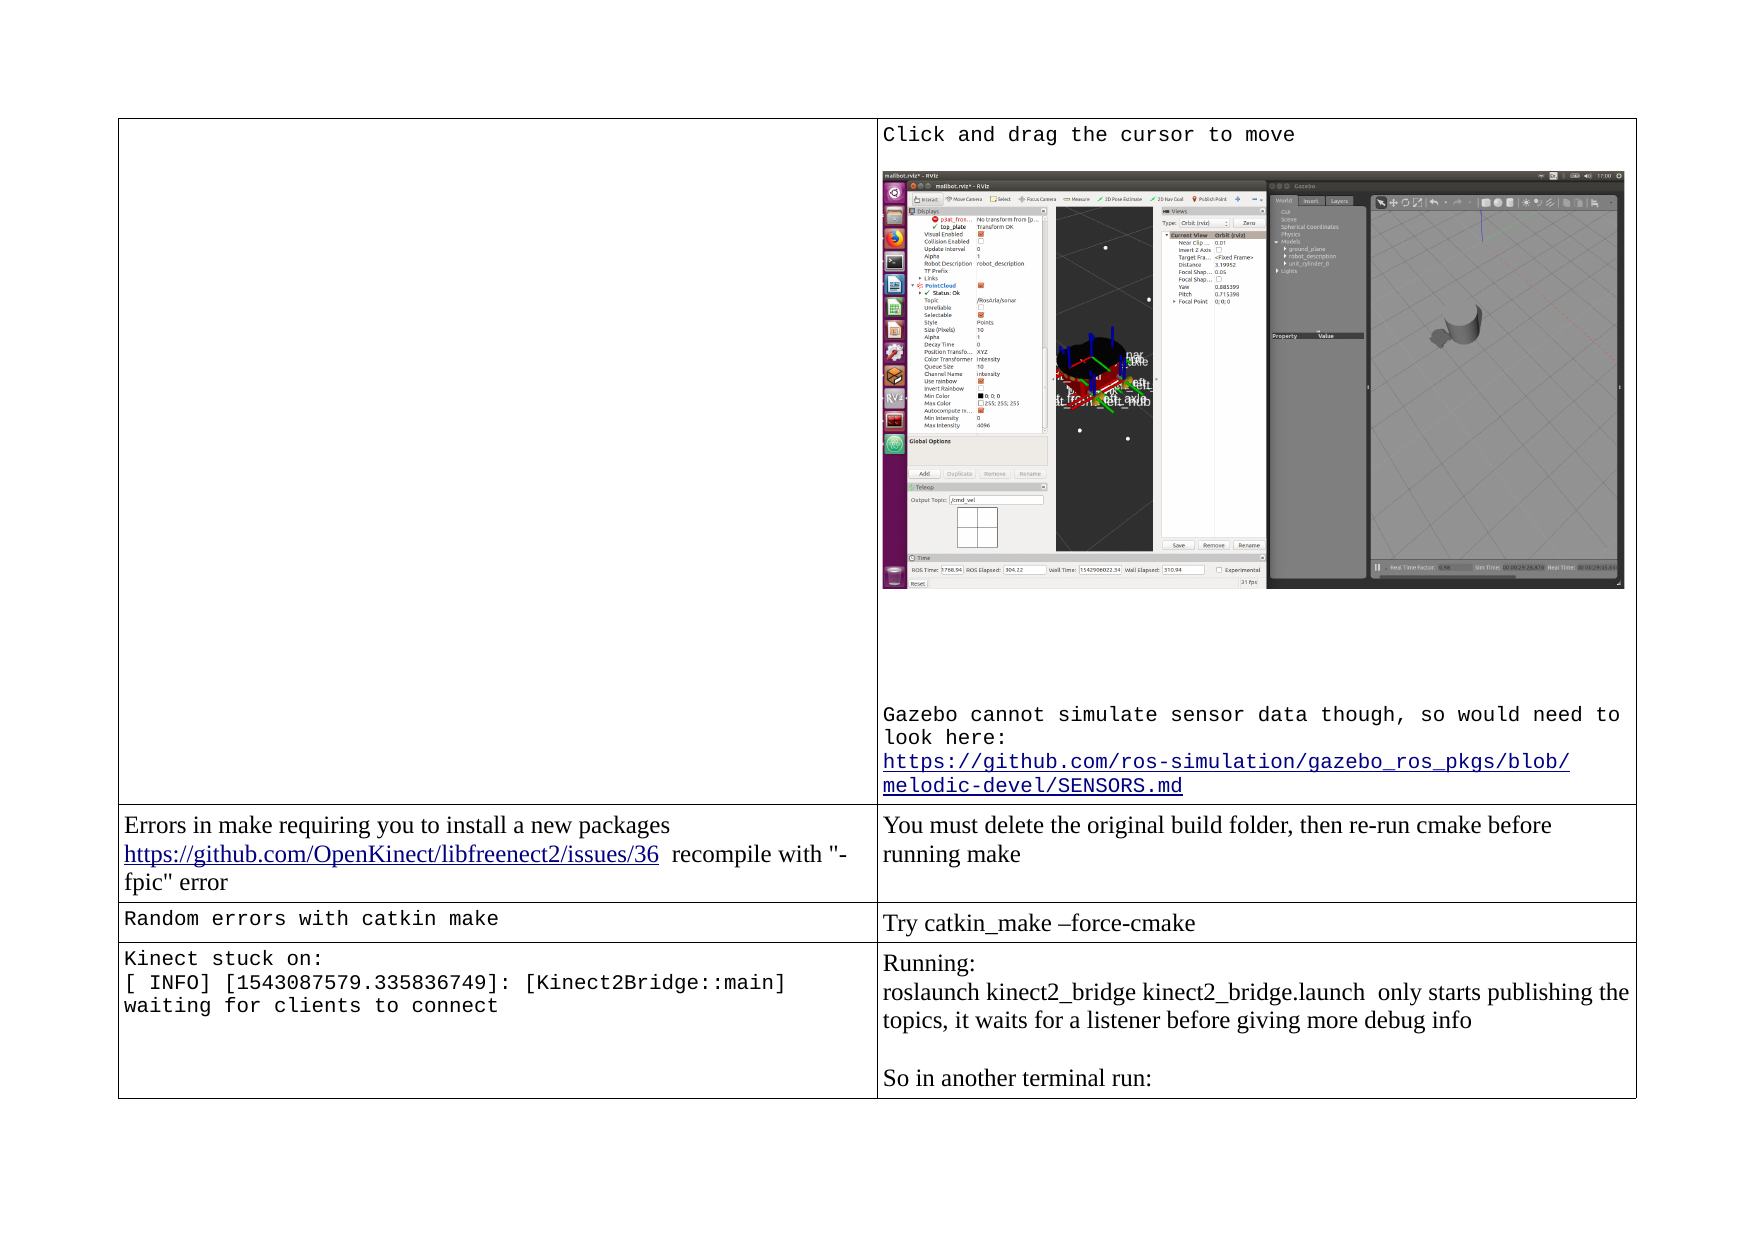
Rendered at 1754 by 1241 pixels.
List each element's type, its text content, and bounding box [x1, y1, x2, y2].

picture [882, 171, 1625, 589]
table_cell Errors in make requiring you to install a new packages https://github.com/OpenKinect/libfreenect2/issues/36 recompile with "-fpic" error [119, 805, 877, 902]
table_cell Running: roslaunch kinect2_bridge kinect2_bridge.launch only starts publishing the topics, it waits for a listener before giving more debug info So in another terminal run: [878, 943, 1636, 1097]
table_cell Click and drag the cursor to move Gazebo cannot simulate sensor data though, so would need to look here: https://github.com/ros-simulation/gazebo_ros_pkgs/blob/melodic-devel/SENSORS.md [878, 119, 1636, 804]
table_cell Kinect stuck on: [ INFO] [1543087579.335836749]: [Kinect2Bridge::main] waiting for clients to connect [119, 943, 877, 1097]
table_cell [119, 119, 877, 804]
table_cell Random errors with catkin make [119, 903, 877, 942]
table_cell You must delete the original build folder, then re-run cmake before running make [878, 805, 1636, 902]
table_cell Try catkin_make –force-cmake [878, 903, 1636, 942]
